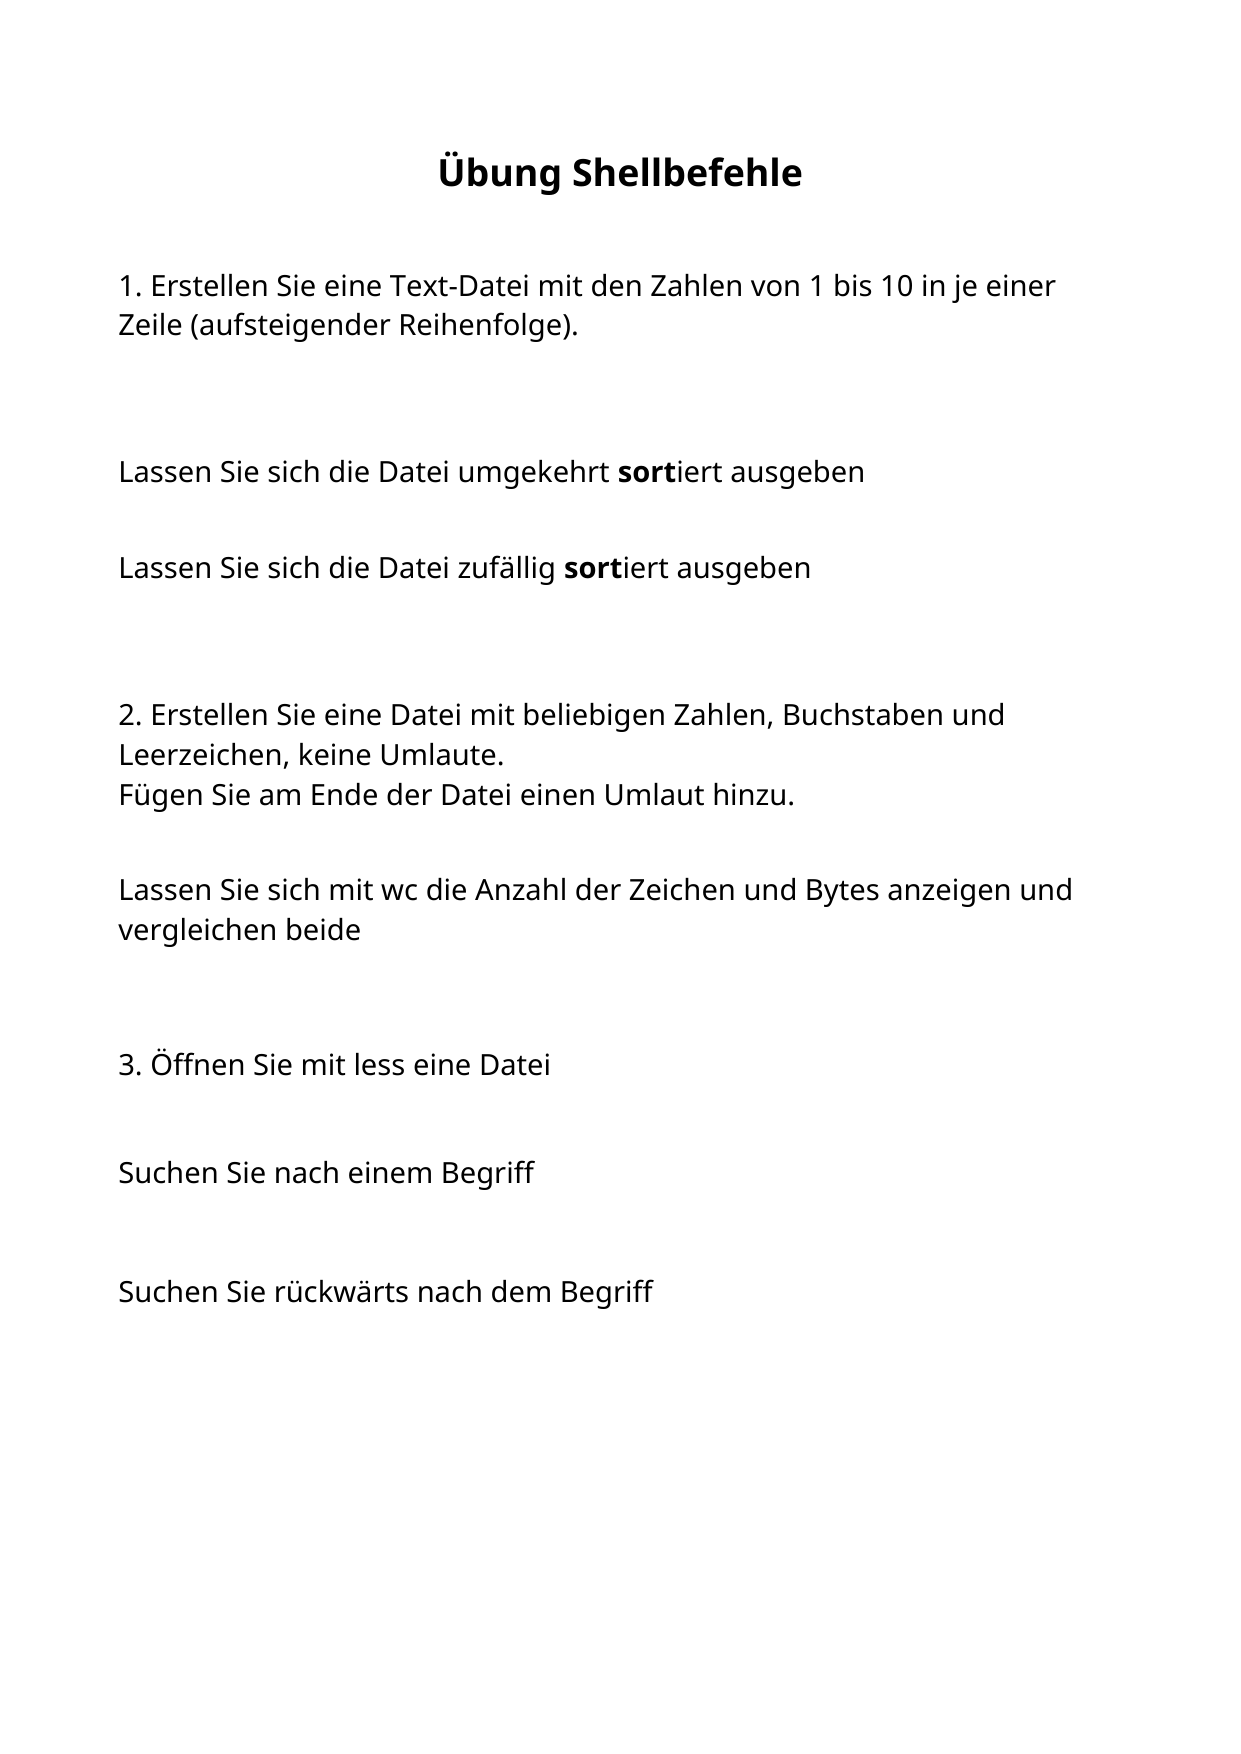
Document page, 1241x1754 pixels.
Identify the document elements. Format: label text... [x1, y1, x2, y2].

text Suchen Sie rückwärts nach dem Begriff [118, 1231, 1122, 1339]
text Lassen Sie sich die Datei zufällig sortiert ausgeben [118, 547, 1122, 694]
text 3. Öffnen Sie mit less eine Datei [118, 1045, 1122, 1112]
text Suchen Sie nach einem Begriff [118, 1112, 1122, 1231]
text 1. Erstellen Sie eine Text-Datei mit den Zahlen von 1 bis 10 in je einer Zeile (aufsteigender Reihenfolge). [118, 225, 1122, 372]
text Lassen Sie sich mit wc die Anzahl der Zeichen und Bytes anzeigen und vergleichen beide [118, 869, 1122, 977]
text 2. Erstellen Sie eine Datei mit beliebigen Zahlen, Buchstaben und Leerzeichen, keine Umlaute. Fügen Sie am Ende der Datei einen Umlaut hinzu. [118, 694, 1122, 842]
text Übung Shellbefehle [118, 146, 1122, 225]
text Lassen Sie sich die Datei umgekehrt sortiert ausgeben [118, 372, 1122, 519]
